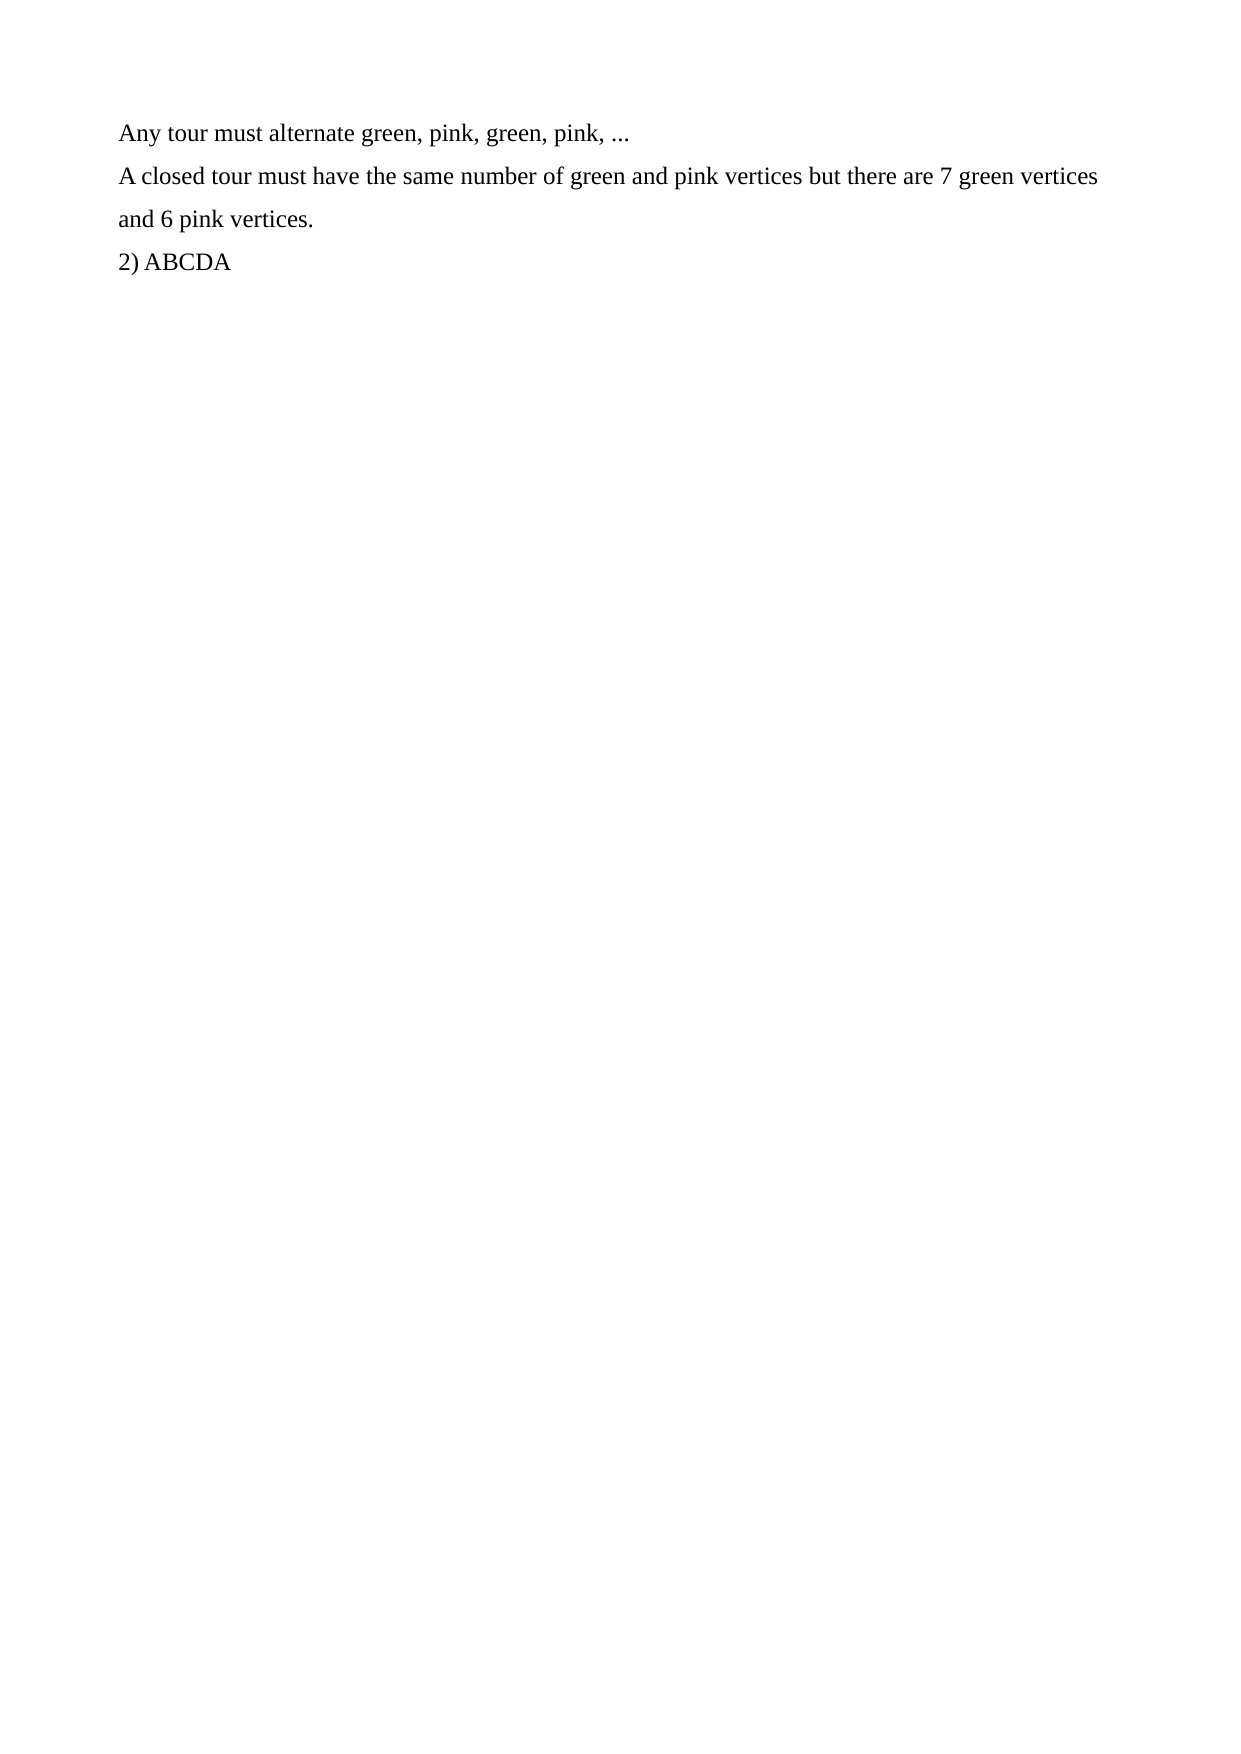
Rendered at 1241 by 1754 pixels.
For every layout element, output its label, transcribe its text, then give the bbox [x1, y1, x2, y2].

text A closed tour must have the same number of green and pink vertices but there are 7 green vertices and 6 pink vertices. [118, 161, 1122, 233]
text 2) ABCDA [118, 247, 1122, 276]
text Any tour must alternate green, pink, green, pink, ... [118, 118, 1122, 147]
